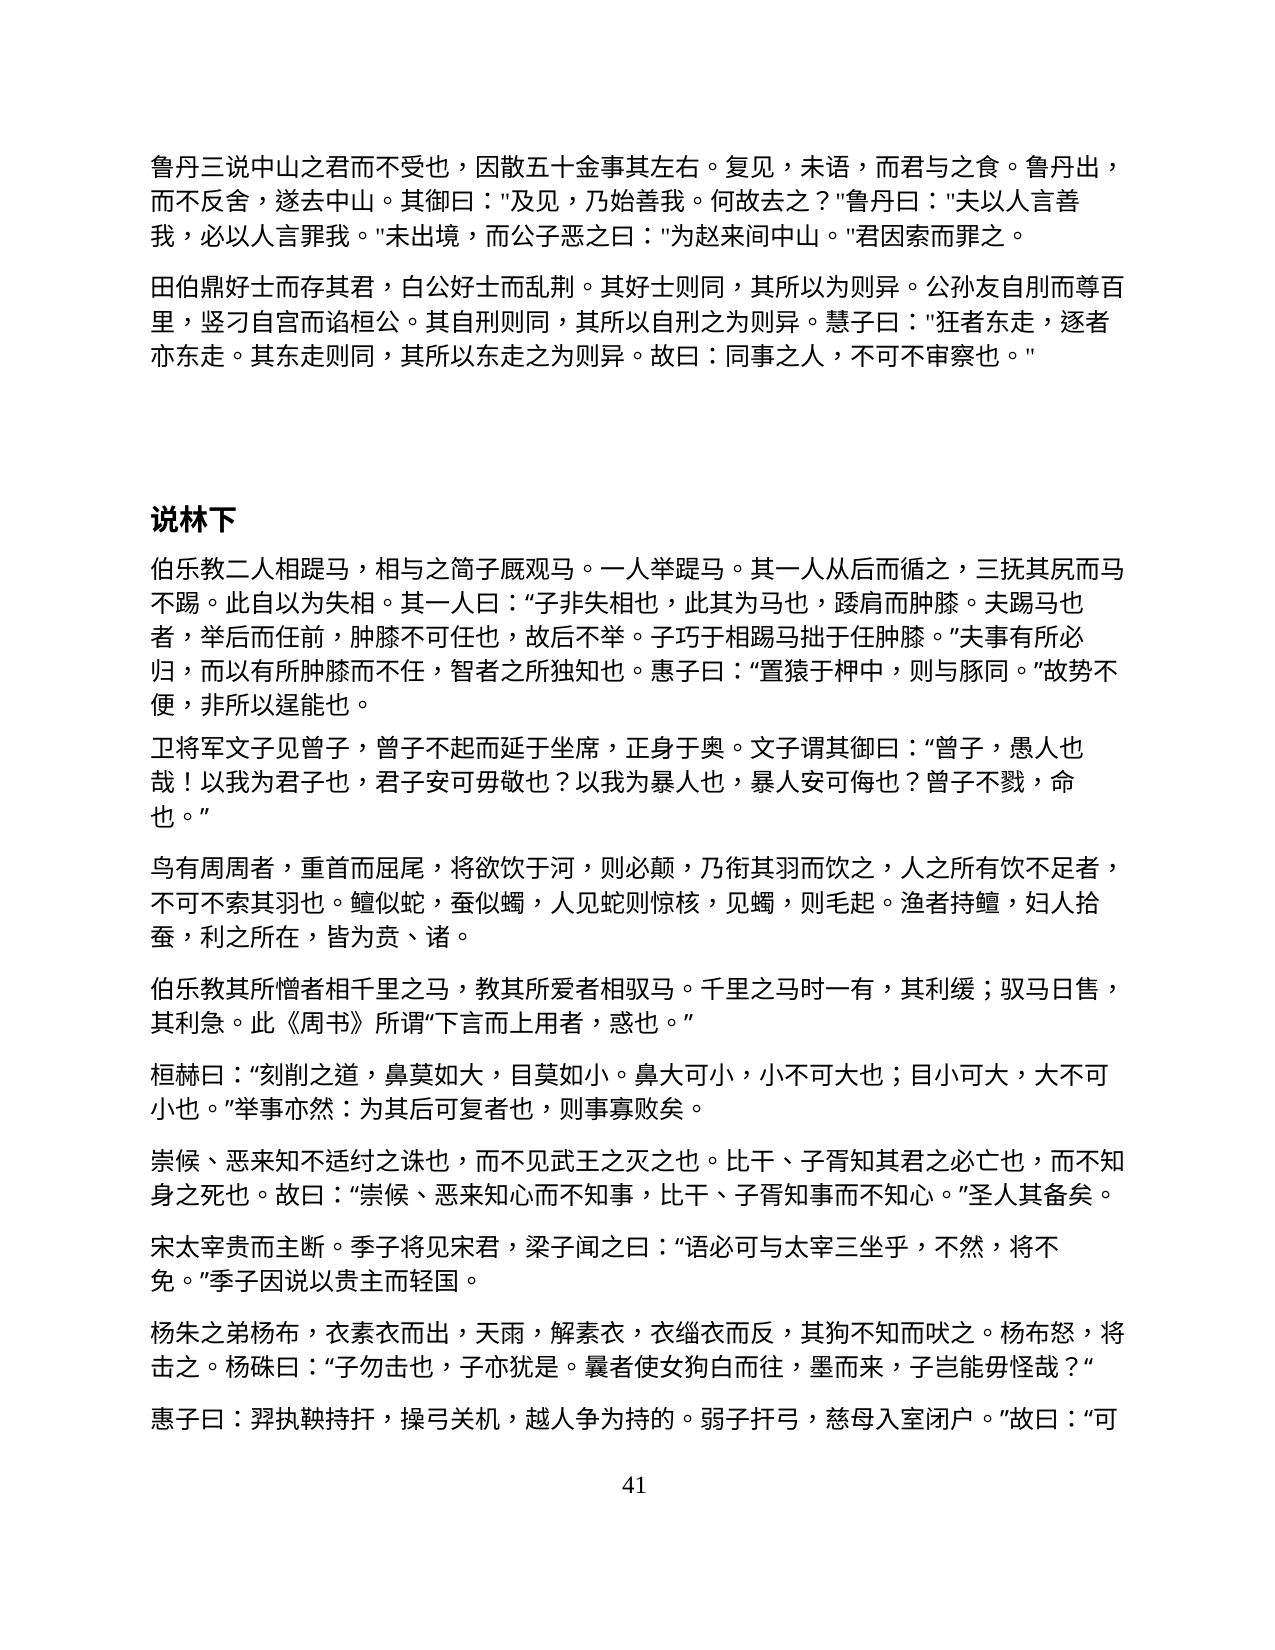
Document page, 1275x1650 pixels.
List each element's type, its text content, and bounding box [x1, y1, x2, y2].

text 鸟有周周者，重首而屈尾，将欲饮于河，则必颠，乃衔其羽而饮之，人之所有饮不足者，不可不索其羽也。鳣似蛇，蚕似蠋，人见蛇则惊核，见蠋，则毛起。渔者持鳣，妇人拾蚕，利之所在，皆为贲、诸。 [150, 851, 1125, 953]
text 惠子曰：羿执鞅持扞，操弓关机，越人争为持的。弱子扞弓，慈母入室闭户。”故曰：“可 [150, 1401, 1125, 1436]
text 伯乐教二人相踶马，相与之简子厩观马。一人举踶马。其一人从后而循之，三抚其尻而马不踢。此自以为失相。其一人曰：“子非失相也，此其为马也，踒肩而肿膝。夫踢马也者，举后而任前，肿膝不可任也，故后不举。子巧于相踢马拙于任肿膝。”夫事有所必归，而以有所肿膝而不任，智者之所独知也。惠子曰：“置猿于柙中，则与豚同。”故势不便，非所以逞能也。 [150, 552, 1125, 722]
text 卫将军文子见曾子，曾子不起而延于坐席，正身于奥。文子谓其御曰：“曾子，愚人也哉！以我为君子也，君子安可毋敬也？以我为暴人也，暴人安可侮也？曾子不戮，命也。” [150, 731, 1125, 833]
text 崇候、恶来知不适纣之诛也，而不见武王之灭之也。比干、子胥知其君之必亡也，而不知身之死也。故曰：“崇候、恶来知心而不知事，比干、子胥知事而不知心。”圣人其备矣。 [150, 1143, 1125, 1211]
text 鲁丹三说中山之君而不受也，因散五十金事其左右。复见，未语，而君与之食。鲁丹出，而不反舍，遂去中山。其御曰："及见，乃始善我。何故去之？"鲁丹曰："夫以人言善我，必以人言罪我。"未出境，而公子恶之曰："为赵来间中山。"君因索而罪之。 [150, 150, 1125, 252]
subtitle 说林下 [150, 499, 1125, 539]
text 宋太宰贵而主断。季子将见宋君，梁子闻之曰：“语必可与太宰三坐乎，不然，将不免。”季子因说以贵主而轻国。 [150, 1229, 1125, 1297]
text 桓赫曰：“刻削之道，鼻莫如大，目莫如小。鼻大可小，小不可大也；目小可大，大不可小也。”举事亦然：为其后可复者也，则事寡败矣。 [150, 1057, 1125, 1125]
text 田伯鼎好士而存其君，白公好士而乱荆。其好士则同，其所以为则异。公孙友自刖而尊百里，竖刁自宫而谄桓公。其自刑则同，其所以自刑之为则异。慧子曰："狂者东走，逐者亦东走。其东走则同，其所以东走之为则异。故曰：同事之人，不可不审察也。" [150, 270, 1125, 372]
text 杨朱之弟杨布，衣素衣而出，天雨，解素衣，衣缁衣而反，其狗不知而吠之。杨布怒，将击之。杨硃曰：“子勿击也，子亦犹是。曩者使女狗白而往，墨而来，子岂能毋怪哉？“ [150, 1315, 1125, 1383]
text 伯乐教其所憎者相千里之马，教其所爱者相驭马。千里之马时一有，其利缓；驭马日售，其利急。此《周书》所谓“下言而上用者，惑也。” [150, 971, 1125, 1039]
